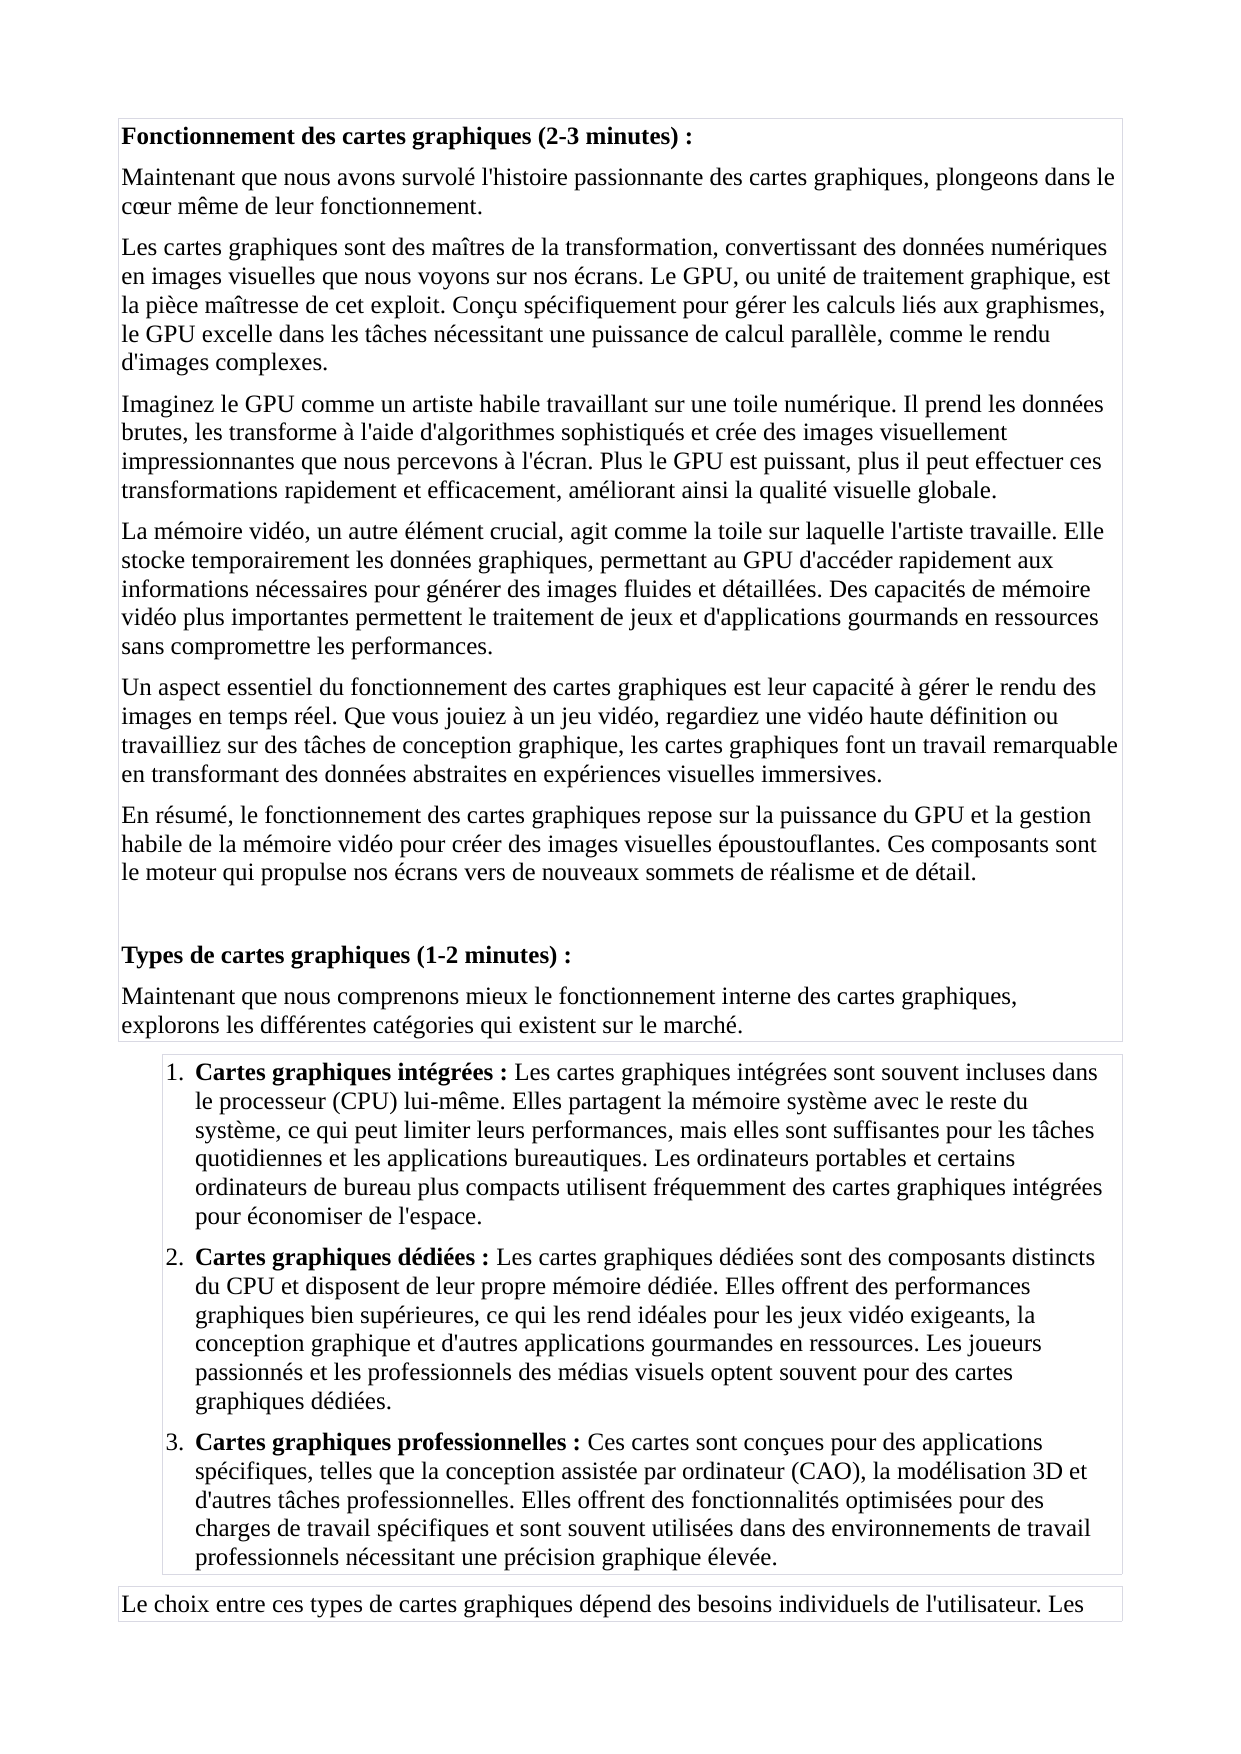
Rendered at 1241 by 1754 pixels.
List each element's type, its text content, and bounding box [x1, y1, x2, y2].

list Cartes graphiques dédiées : Les cartes graphiques dédiées sont des composants distincts du CPU et disposent de leur propre mémoire dédiée. Elles offrent des performances graphiques bien supérieures, ce qui les rend idéales pour les jeux vidéo exigeants, la conception graphique et d'autres applications gourmandes en ressources. Les joueurs passionnés et les professionnels des médias visuels optent souvent pour des cartes graphiques dédiées. [163, 1239, 1122, 1415]
text En résumé, le fonctionnement des cartes graphiques repose sur la puissance du GPU et la gestion habile de la mémoire vidéo pour créer des images visuelles époustouflantes. Ces composants sont le moteur qui propulse nos écrans vers de nouveaux sommets de réalisme et de détail. [119, 797, 1122, 886]
text La mémoire vidéo, un autre élément crucial, agit comme la toile sur laquelle l'artiste travaille. Elle stocke temporairement les données graphiques, permettant au GPU d'accéder rapidement aux informations nécessaires pour générer des images fluides et détaillées. Des capacités de mémoire vidéo plus importantes permettent le traitement de jeux et d'applications gourmands en ressources sans compromettre les performances. [119, 513, 1122, 660]
text Le choix entre ces types de cartes graphiques dépend des besoins individuels de l'utilisateur. Les [119, 1587, 1122, 1621]
text Fonctionnement des cartes graphiques (2-3 minutes) : [119, 119, 1122, 150]
list Cartes graphiques intégrées : Les cartes graphiques intégrées sont souvent incluses dans le processeur (CPU) lui-même. Elles partagent la mémoire système avec le reste du système, ce qui peut limiter leurs performances, mais elles sont suffisantes pour les tâches quotidiennes et les applications bureautiques. Les ordinateurs portables et certains ordinateurs de bureau plus compacts utilisent fréquemment des cartes graphiques intégrées pour économiser de l'espace. [163, 1055, 1122, 1230]
text Les cartes graphiques sont des maîtres de la transformation, convertissant des données numériques en images visuelles que nous voyons sur nos écrans. Le GPU, ou unité de traitement graphique, est la pièce maîtresse de cet exploit. Conçu spécifiquement pour gérer les calculs liés aux graphismes, le GPU excelle dans les tâches nécessitant une puissance de calcul parallèle, comme le rendu d'images complexes. [119, 229, 1122, 376]
text Maintenant que nous avons survolé l'histoire passionnante des cartes graphiques, plongeons dans le cœur même de leur fonctionnement. [119, 159, 1122, 220]
text Maintenant que nous comprenons mieux le fonctionnement interne des cartes graphiques, explorons les différentes catégories qui existent sur le marché. [119, 978, 1122, 1041]
list Cartes graphiques professionnelles : Ces cartes sont conçues pour des applications spécifiques, telles que la conception assistée par ordinateur (CAO), la modélisation 3D et d'autres tâches professionnelles. Elles offrent des fonctionnalités optimisées pour des charges de travail spécifiques et sont souvent utilisées dans des environnements de travail professionnels nécessitant une précision graphique élevée. [163, 1424, 1122, 1574]
text Imaginez le GPU comme un artiste habile travaillant sur une toile numérique. Il prend les données brutes, les transforme à l'aide d'algorithmes sophistiqués et crée des images visuellement impressionnantes que nous percevons à l'écran. Plus le GPU est puissant, plus il peut effectuer ces transformations rapidement et efficacement, améliorant ainsi la qualité visuelle globale. [119, 386, 1122, 504]
text Types de cartes graphiques (1-2 minutes) : [119, 937, 1122, 969]
text Un aspect essentiel du fonctionnement des cartes graphiques est leur capacité à gérer le rendu des images en temps réel. Que vous jouiez à un jeu vidéo, regardiez une vidéo haute définition ou travailliez sur des tâches de conception graphique, les cartes graphiques font un travail remarquable en transformant des données abstraites en expériences visuelles immersives. [119, 669, 1122, 787]
